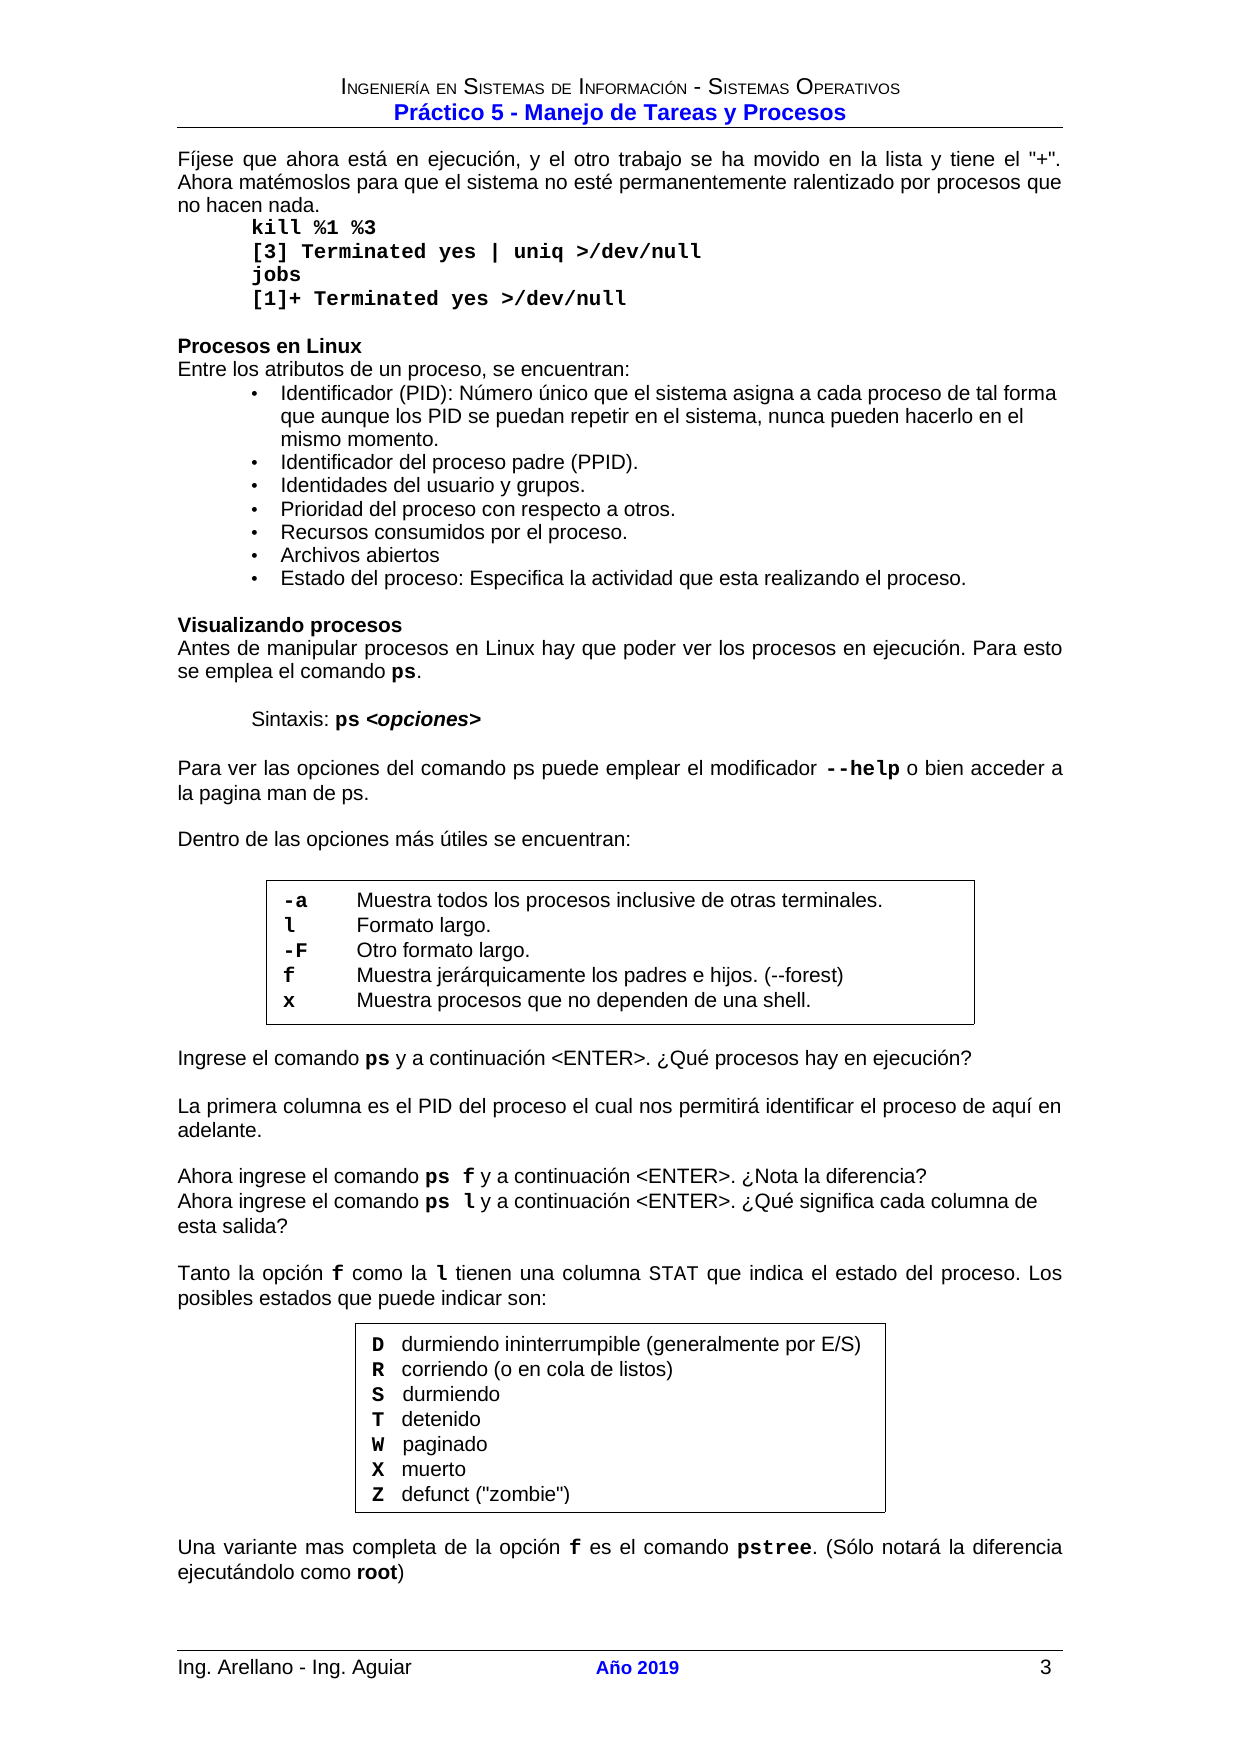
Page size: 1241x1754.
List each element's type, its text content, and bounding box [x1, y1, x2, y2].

text -F Otro formato largo. [283, 938, 957, 963]
list Identidades del usuario y grupos. [251, 474, 1063, 497]
text Procesos en Linux [177, 335, 1063, 358]
text La primera columna es el PID del proceso el cual nos permitirá identificar el proceso de aquí en adelante. [177, 1095, 1063, 1142]
text kill %1 %3 [251, 217, 1063, 241]
text -a Muestra todos los procesos inclusive de otras terminales. [283, 888, 957, 913]
list Archivos abiertos [251, 544, 1063, 567]
text W paginado [372, 1432, 868, 1457]
text Z defunct ("zombie") [372, 1482, 868, 1503]
text Visualizando procesos [177, 613, 1063, 637]
text jobs [251, 264, 1063, 288]
text X muerto [372, 1457, 868, 1482]
text Ahora ingrese el comando ps l y a continuación <ENTER>. ¿Qué significa cada columna de esta salida? [177, 1190, 1063, 1238]
text Sintaxis: ps <opciones> [177, 708, 1063, 733]
text Ahora ingrese el comando ps f y a continuación <ENTER>. ¿Nota la diferencia? [177, 1165, 1063, 1190]
text R corriendo (o en cola de listos) [372, 1357, 868, 1382]
list Prioridad del proceso con respecto a otros. [251, 497, 1063, 521]
list Identificador del proceso padre (PPID). [251, 451, 1063, 474]
list Estado del proceso: Especifica la actividad que esta realizando el proceso. [251, 567, 1063, 590]
text x Muestra procesos que no dependen de una shell. [283, 988, 957, 1013]
text Una variante mas completa de la opción f es el comando pstree. (Sólo notará la diferencia ejecutándolo como root) [177, 1535, 1063, 1584]
text Ingrese el comando ps y a continuación <ENTER>. ¿Qué procesos hay en ejecución? [177, 1047, 1063, 1072]
list Identificador (PID): Número único que el sistema asigna a cada proceso de tal forma que aunque los PID se puedan repetir en el sistema, nunca pueden hacerlo en el mismo momento. [251, 381, 1063, 451]
text S durmiendo [372, 1382, 868, 1407]
text Entre los atributos de un proceso, se encuentran: [177, 358, 1063, 381]
text [1]+ Terminated yes >/dev/null [251, 288, 1063, 312]
text Antes de manipular procesos en Linux hay que poder ver los procesos en ejecución. Para esto se emplea el comando ps. [177, 637, 1063, 685]
text Fíjese que ahora está en ejecución, y el otro trabajo se ha movido en la lista y tiene el "+". Ahora matémoslos para que el sistema no esté permanentemente ralentizado por procesos que no hacen nada. [177, 148, 1063, 217]
text D durmiendo ininterrumpible (generalmente por E/S) [372, 1332, 868, 1357]
text Tanto la opción f como la l tienen una columna STAT que indica el estado del proceso. Los posibles estados que puede indicar son: [177, 1261, 1063, 1309]
text l Formato largo. [283, 913, 957, 938]
text f Muestra jerárquicamente los padres e hijos. (--forest) [283, 963, 957, 988]
list Recursos consumidos por el proceso. [251, 521, 1063, 544]
text [3] Terminated yes | uniq >/dev/null [251, 241, 1063, 264]
text T detenido [372, 1407, 868, 1432]
text Dentro de las opciones más útiles se encuentran: [177, 828, 1063, 851]
text Para ver las opciones del comando ps puede emplear el modificador --help o bien acceder a la pagina man de ps. [177, 756, 1063, 804]
